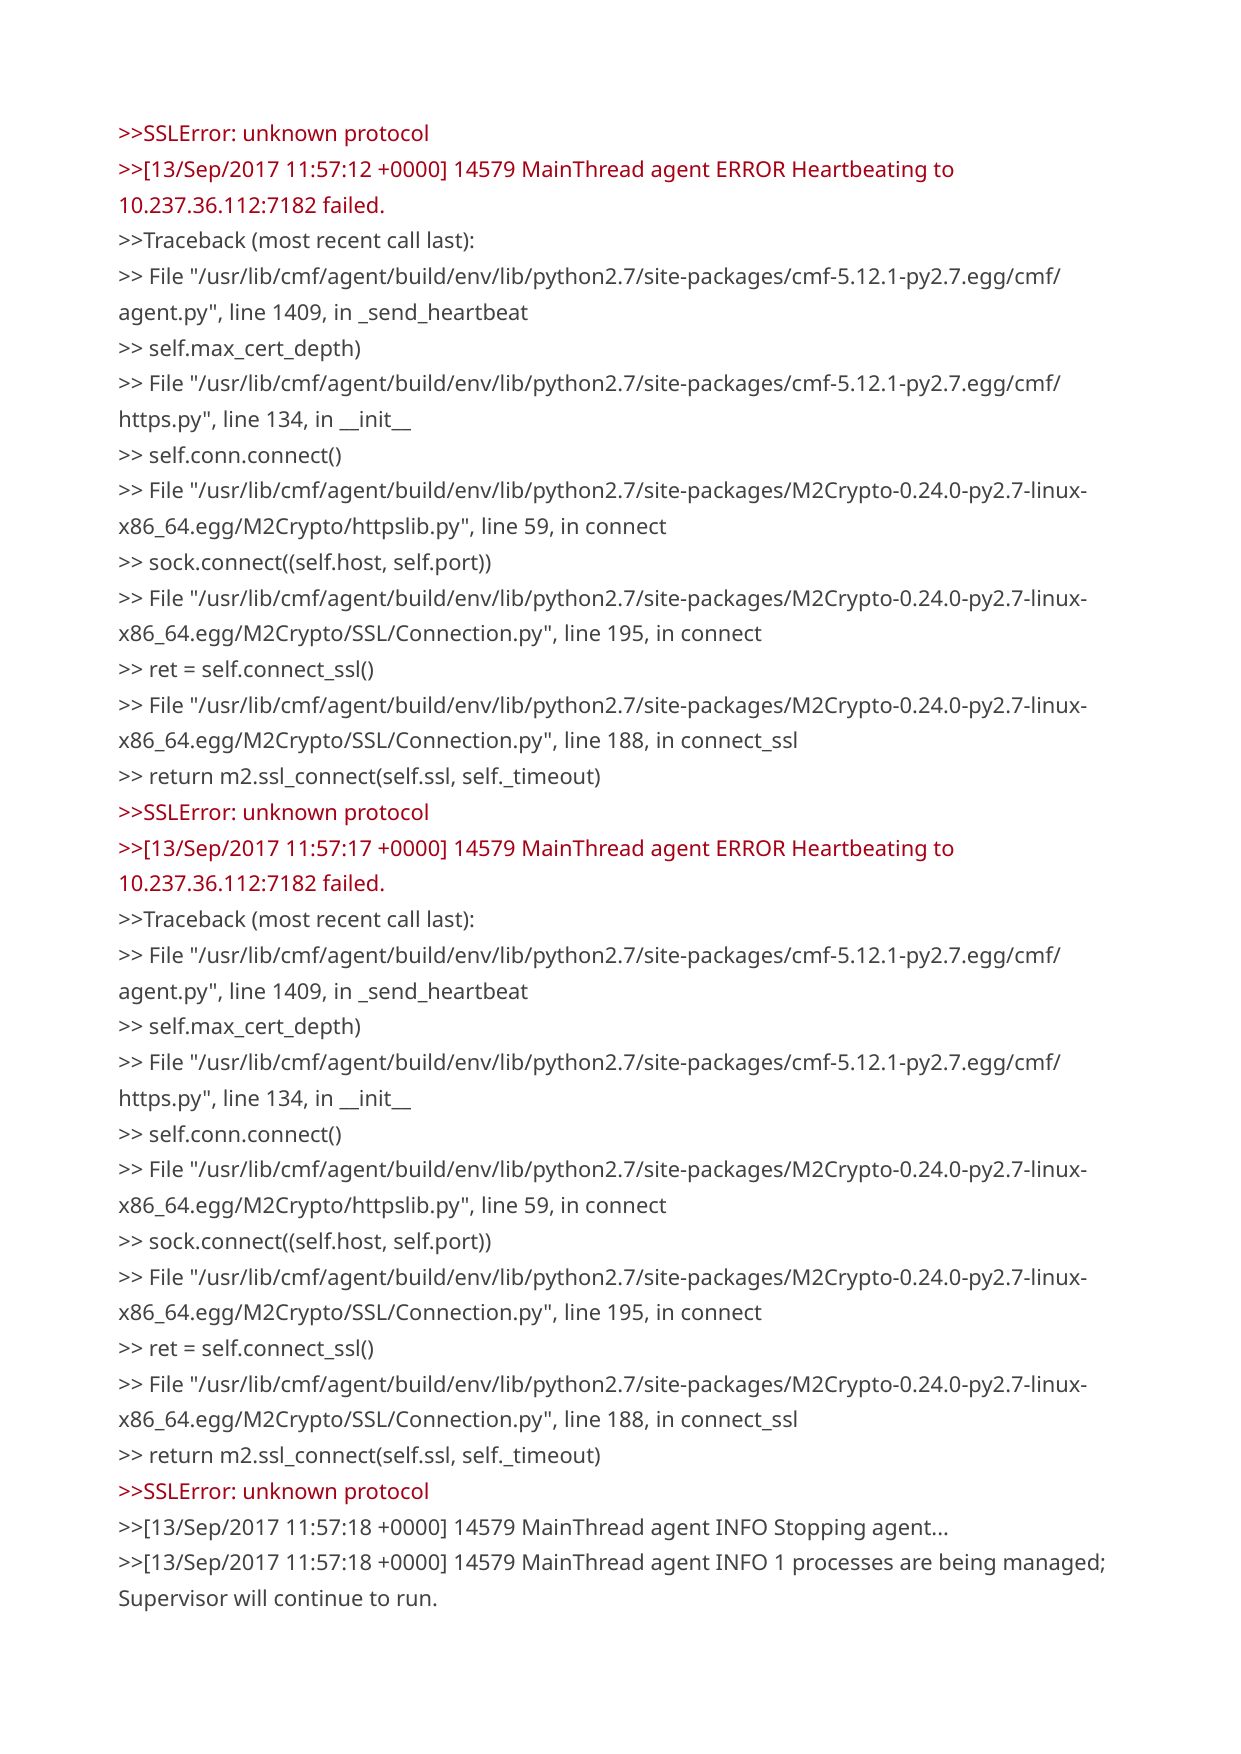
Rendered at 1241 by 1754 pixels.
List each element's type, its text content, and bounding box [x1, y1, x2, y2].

text >>SSLError: unknown protocol >>[13/Sep/2017 11:57:12 +0000] 14579 MainThread agent ERROR Heartbeating to 10.237.36.112:7182 failed. >>Traceback (most recent call last): >> File "/usr/lib/cmf/agent/build/env/lib/python2.7/site-packages/cmf-5.12.1-py2.7.egg/cmf/agent.py", line 1409, in _send_heartbeat >> self.max_cert_depth) >> File "/usr/lib/cmf/agent/build/env/lib/python2.7/site-packages/cmf-5.12.1-py2.7.egg/cmf/https.py", line 134, in __init__ >> self.conn.connect() >> File "/usr/lib/cmf/agent/build/env/lib/python2.7/site-packages/M2Crypto-0.24.0-py2.7-linux-x86_64.egg/M2Crypto/httpslib.py", line 59, in connect >> sock.connect((self.host, self.port)) >> File "/usr/lib/cmf/agent/build/env/lib/python2.7/site-packages/M2Crypto-0.24.0-py2.7-linux-x86_64.egg/M2Crypto/SSL/Connection.py", line 195, in connect >> ret = self.connect_ssl() >> File "/usr/lib/cmf/agent/build/env/lib/python2.7/site-packages/M2Crypto-0.24.0-py2.7-linux-x86_64.egg/M2Crypto/SSL/Connection.py", line 188, in connect_ssl >> return m2.ssl_connect(self.ssl, self._timeout) >>SSLError: unknown protocol >>[13/Sep/2017 11:57:17 +0000] 14579 MainThread agent ERROR Heartbeating to 10.237.36.112:7182 failed. >>Traceback (most recent call last): >> File "/usr/lib/cmf/agent/build/env/lib/python2.7/site-packages/cmf-5.12.1-py2.7.egg/cmf/agent.py", line 1409, in _send_heartbeat >> self.max_cert_depth) >> File "/usr/lib/cmf/agent/build/env/lib/python2.7/site-packages/cmf-5.12.1-py2.7.egg/cmf/https.py", line 134, in __init__ >> self.conn.connect() >> File "/usr/lib/cmf/agent/build/env/lib/python2.7/site-packages/M2Crypto-0.24.0-py2.7-linux-x86_64.egg/M2Crypto/httpslib.py", line 59, in connect >> sock.connect((self.host, self.port)) >> File "/usr/lib/cmf/agent/build/env/lib/python2.7/site-packages/M2Crypto-0.24.0-py2.7-linux-x86_64.egg/M2Crypto/SSL/Connection.py", line 195, in connect >> ret = self.connect_ssl() >> File "/usr/lib/cmf/agent/build/env/lib/python2.7/site-packages/M2Crypto-0.24.0-py2.7-linux-x86_64.egg/M2Crypto/SSL/Connection.py", line 188, in connect_ssl >> return m2.ssl_connect(self.ssl, self._timeout) >>SSLError: unknown protocol >>[13/Sep/2017 11:57:18 +0000] 14579 MainThread agent INFO Stopping agent... >>[13/Sep/2017 11:57:18 +0000] 14579 MainThread agent INFO 1 processes are being managed; Supervisor will continue to run. [118, 118, 1122, 1613]
